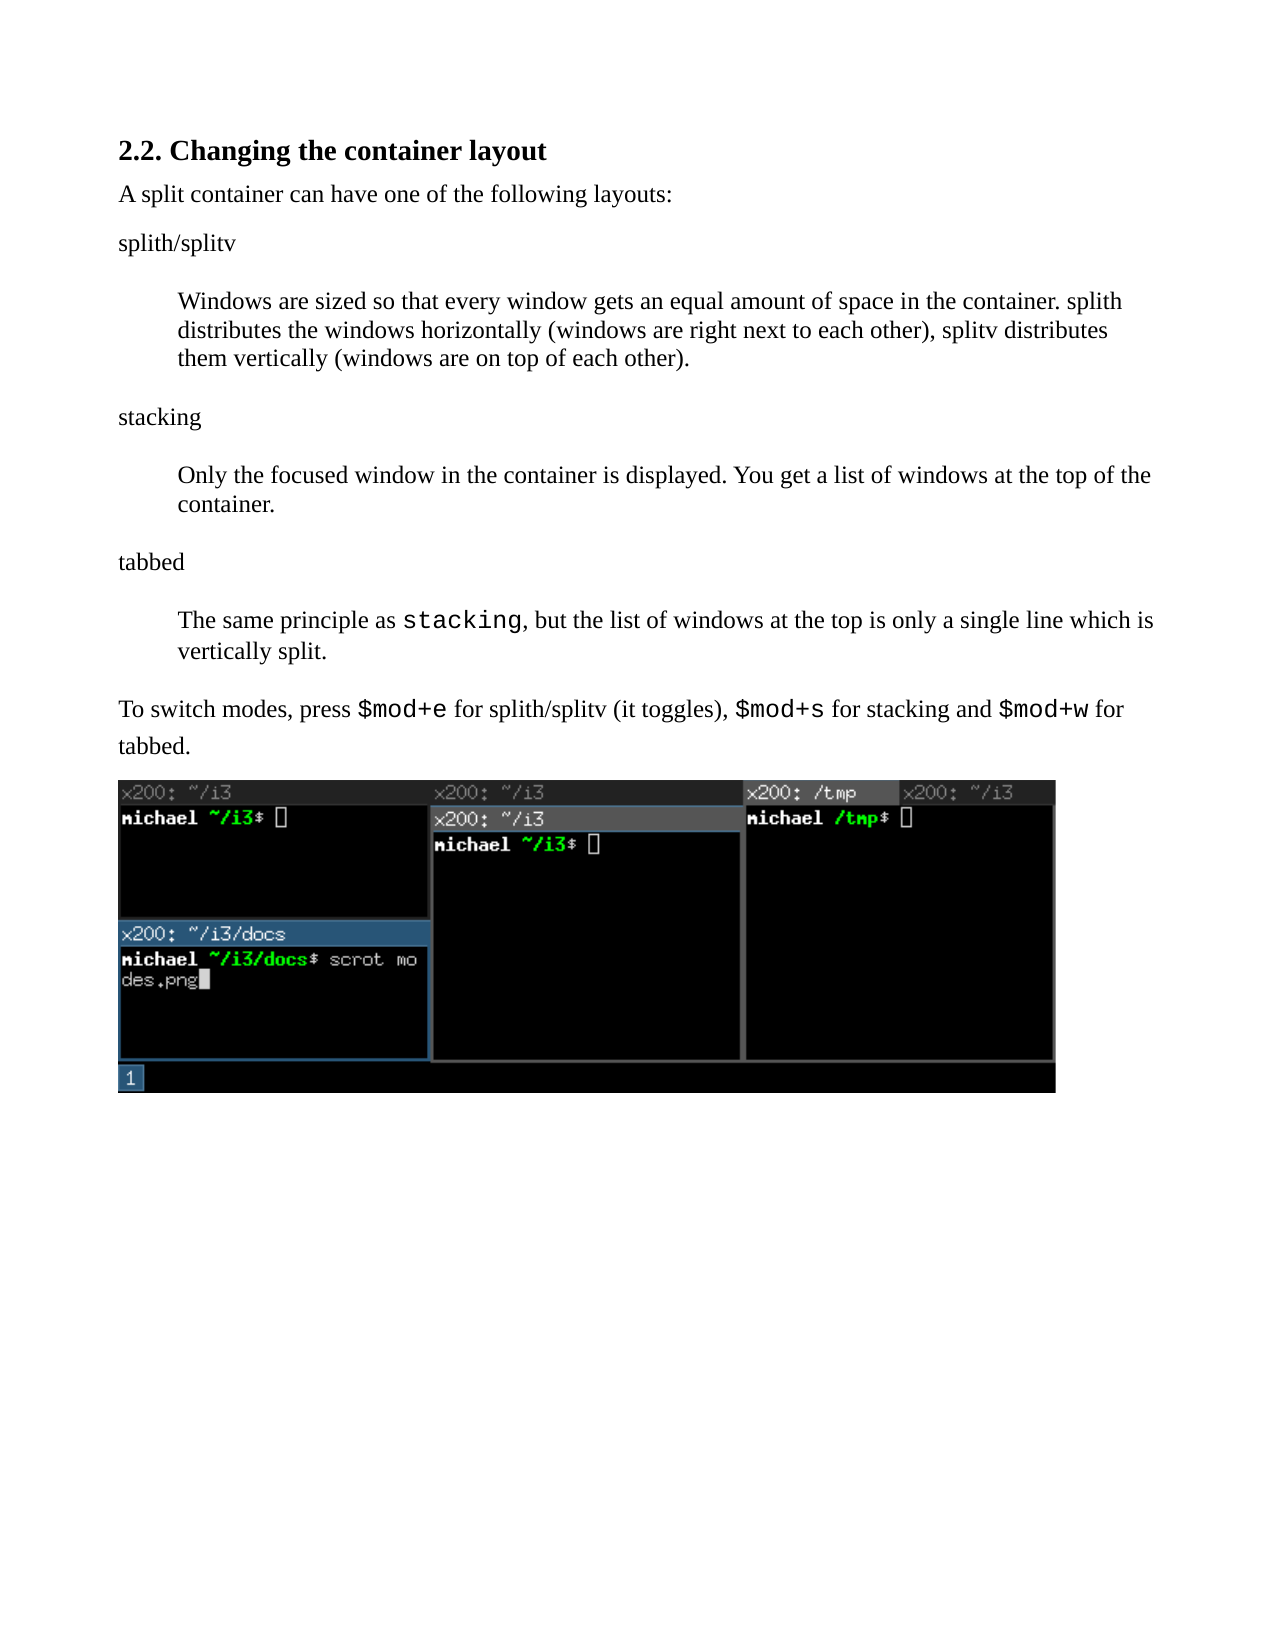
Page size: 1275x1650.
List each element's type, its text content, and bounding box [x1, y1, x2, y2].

picture [118, 780, 1056, 1093]
list The same principle as stacking, but the list of windows at the top is only a single line which is vertically split. [177, 605, 1157, 665]
text A split container can have one of the following layouts: [118, 179, 1157, 207]
text To switch modes, press $mod+e for splith/splitv (it toggles), $mod+s for stacking and $mod+w for tabbed. [118, 694, 1157, 759]
list Only the focused window in the container is displayed. You get a list of windows at the top of the container. [177, 460, 1157, 517]
subtitle tabbed [118, 547, 1157, 576]
subtitle stacking [118, 402, 1157, 431]
subtitle splith/splitv [118, 228, 1157, 257]
subtitle 2.2. Changing the container layout [118, 133, 1157, 166]
list Windows are sized so that every window gets an equal amount of space in the container. splith distributes the windows horizontally (windows are right next to each other), splitv distributes them vertically (windows are on top of each other). [177, 286, 1157, 372]
